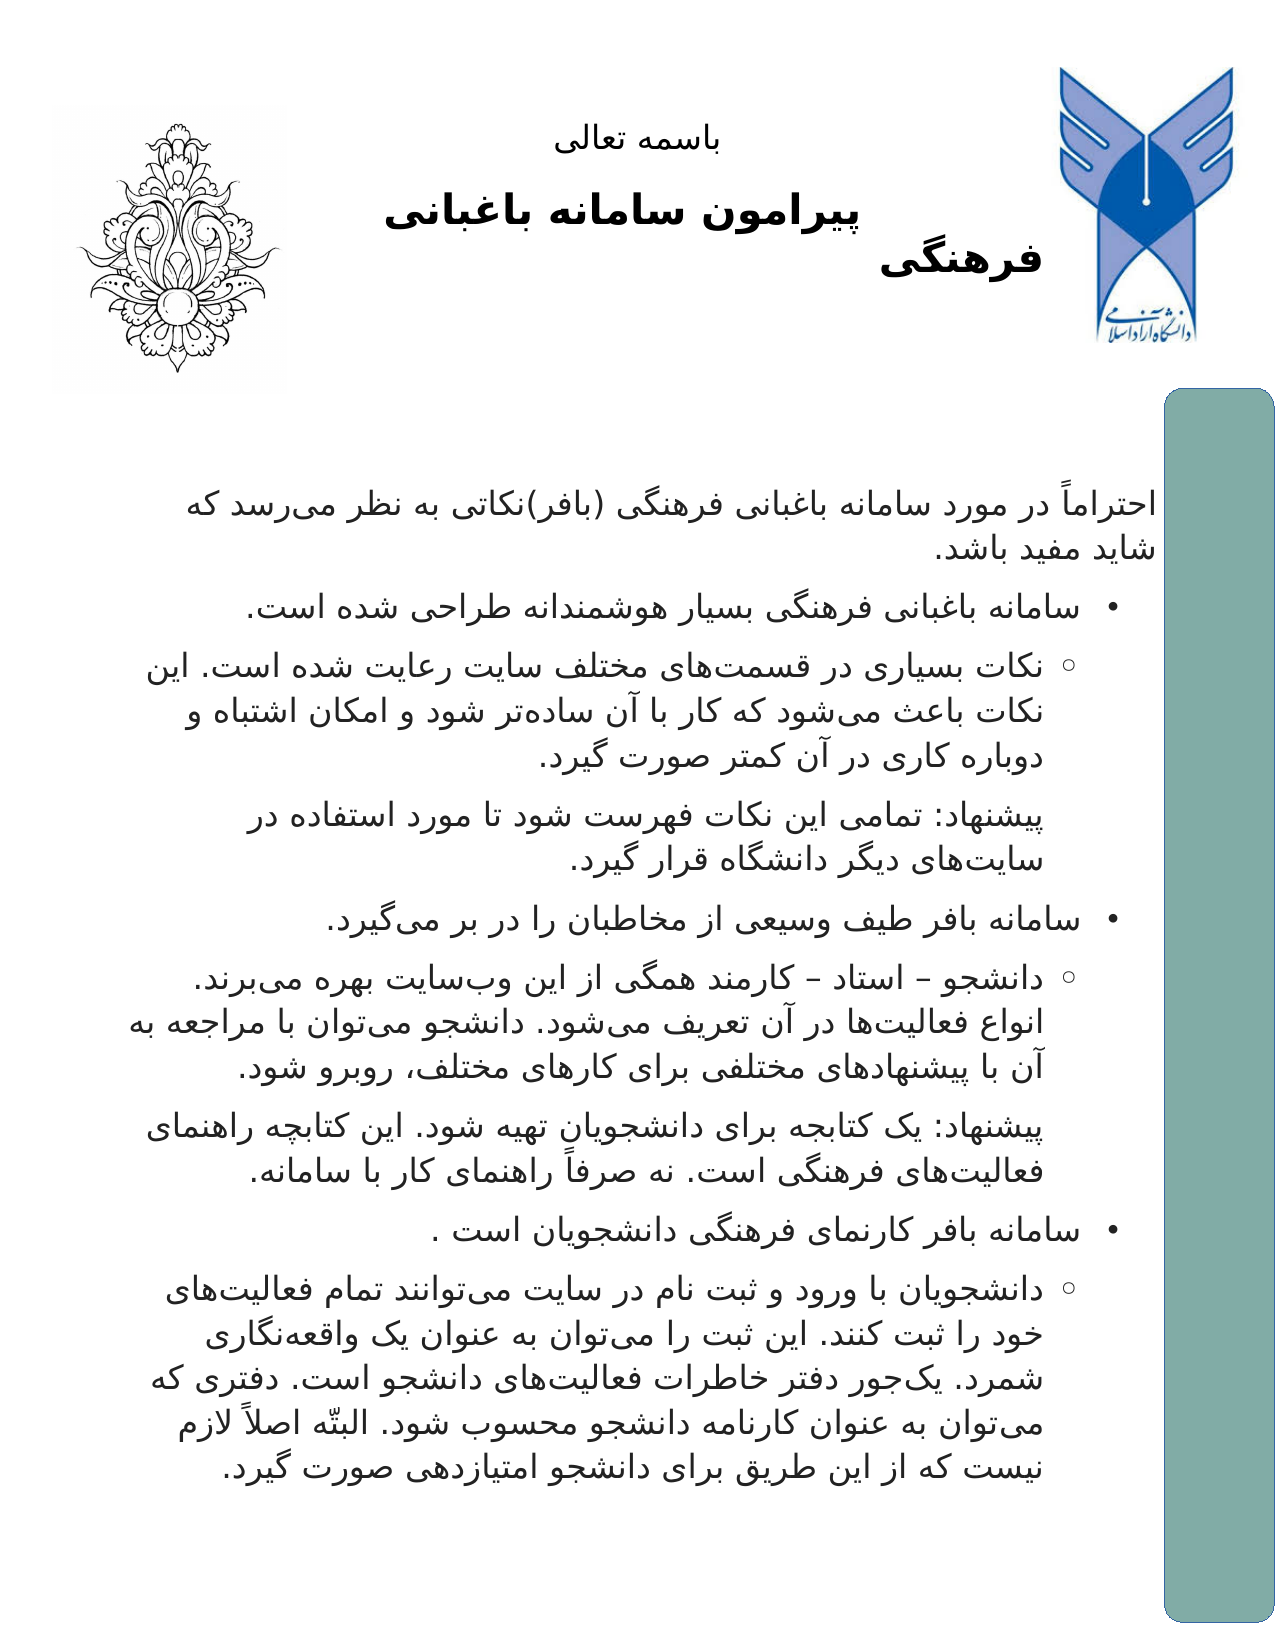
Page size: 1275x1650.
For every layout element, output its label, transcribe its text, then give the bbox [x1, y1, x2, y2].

list دانشجویان با ورود و ثبت نام در سایت می‌توانند تمام فعالیت‌های خود را ثبت کنند. این ثبت را می‌توان به عنوان یک واقعه‌نگاری شمرد. یک‌جور دفتر خاطرات فعالیت‌های دانشجو است. دفتری که می‌توان به عنوان کارنامه دانشجو محسوب شود. البتّه اصلاً لازم نیست که از این طریق برای دانشجو امتیازدهی صورت گیرد. امتیازدهی باعث می‌شود که رقابتی مابین دانشجویان صورت گیرد که رقابت چندان سالمی نخواهد بود. [118, 1269, 1082, 1487]
list پیشنهاد: تمامی این نکات فهرست شود تا مورد استفاده در سایت‌های دیگر دانشگاه قرار گیرد. [118, 795, 1082, 879]
picture [1043, 67, 1250, 343]
list نکات بسیاری در قسمت‌های مختلف سایت رعایت شده است. این نکات باعث می‌شود که کار با آن ساده‌تر شود و امکان اشتباه و دوباره کاری در آن کمتر صورت گیرد. [118, 647, 1082, 775]
text احتراماً در مورد سامانه باغبانی فرهنگی (بافر)نکاتی به نظر می‌رسد که شاید مفید باشد. [118, 484, 1157, 567]
list سامانه بافر کارنمای فرهنگی دانشجویان است . [118, 1210, 1119, 1249]
text پیرامون سامانه باغبانی فرهنگی [287, 186, 1043, 283]
picture [51, 105, 287, 394]
list دانشجو – استاد – کارمند همگی از این وب‌سایت بهره می‌برند. انواع فعالیت‌ها در آن تعریف می‌شود. دانشجو می‌توان با مراجعه به آن با پیشنهادهای مختلفی برای کارهای مختلف، روبرو شود. [118, 958, 1082, 1086]
list پیشنهاد: یک کتابجه برای دانشجویان تهیه شود. این کتابچه راهنمای فعالیت‌های فرهنگی است. نه صرفاً راهنمای کار با سامانه. [118, 1107, 1082, 1190]
text باسمه تعالی [287, 118, 1043, 157]
list سامانه بافر طیف وسیعی از مخاطبان را در بر می‌گیرد. [118, 899, 1119, 938]
list سامانه باغبانی فرهنگی بسیار هوشمندانه طراحی شده است. [118, 588, 1119, 627]
